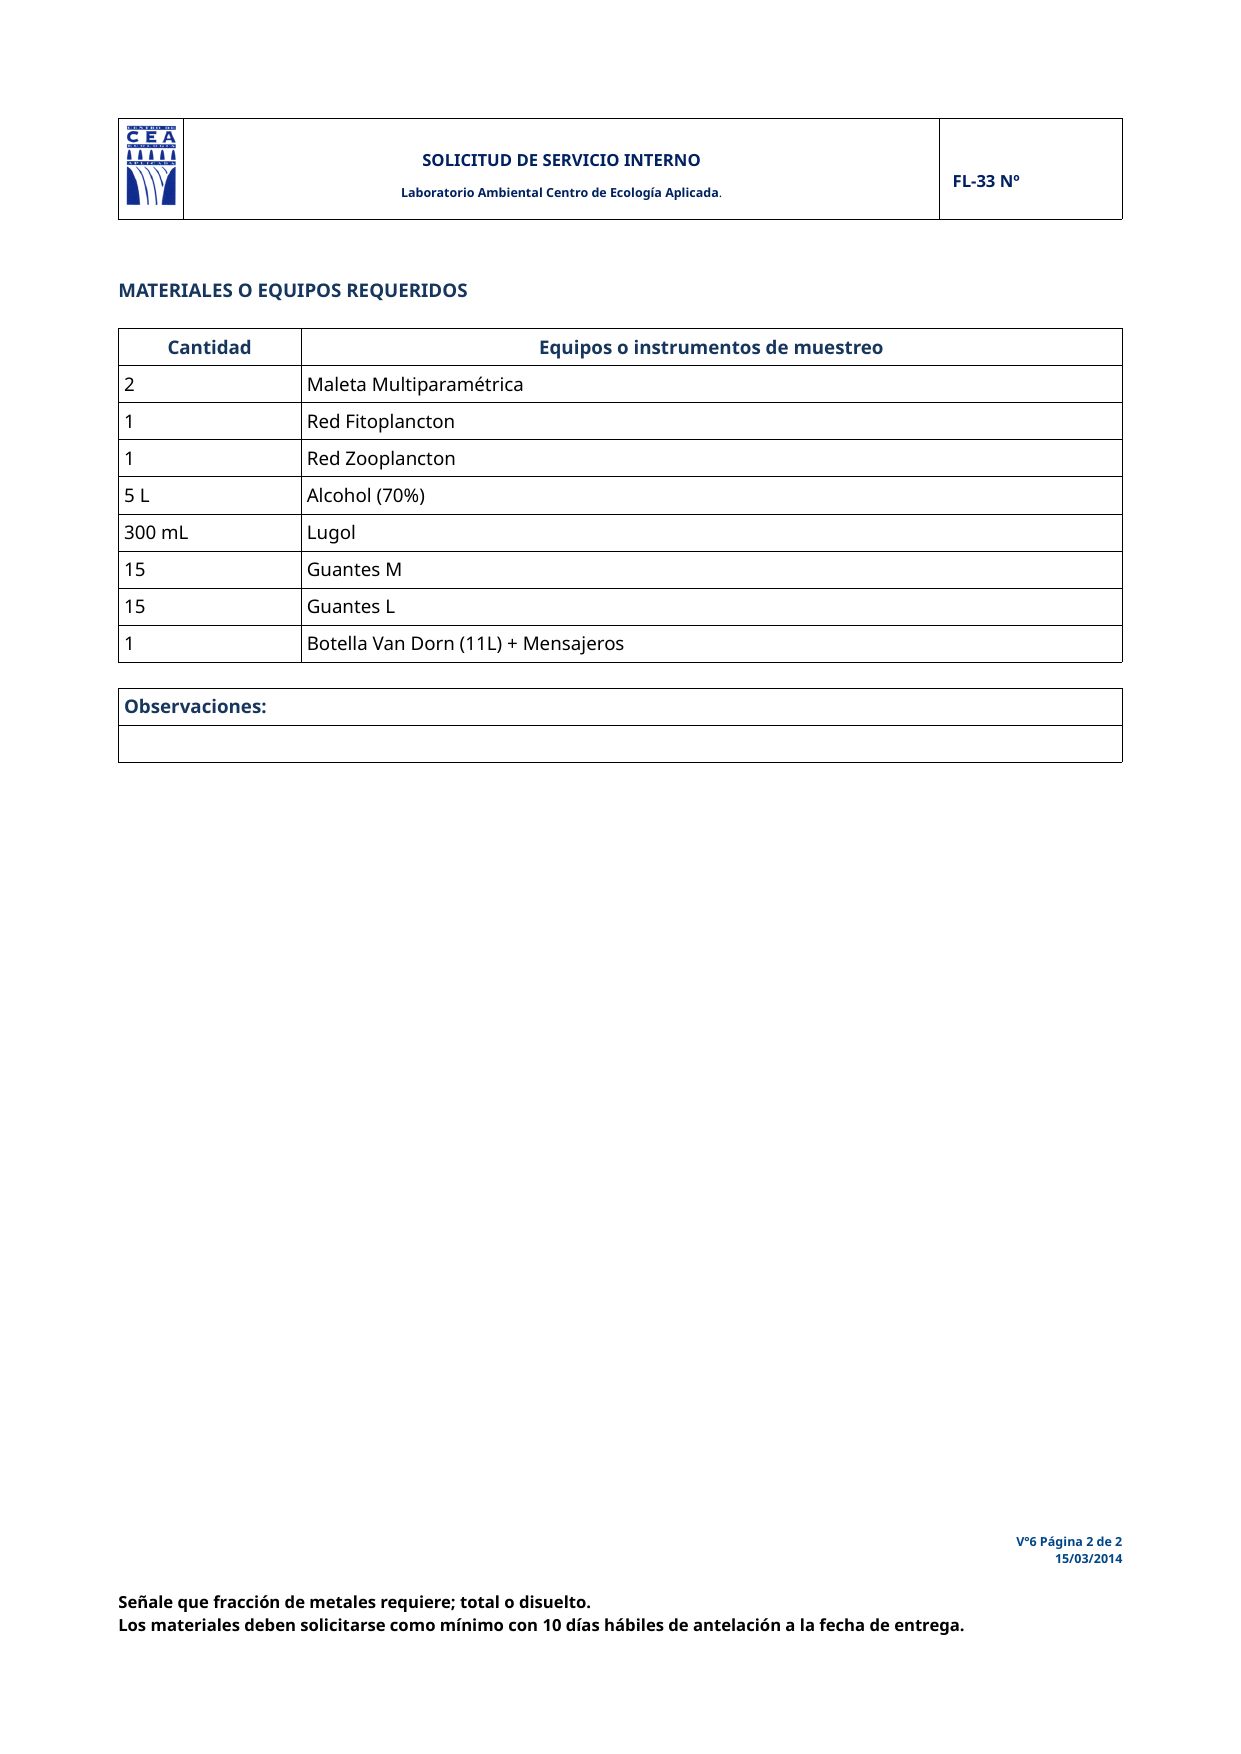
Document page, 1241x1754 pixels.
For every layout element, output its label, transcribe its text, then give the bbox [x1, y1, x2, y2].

table_cell Guantes L [302, 589, 1122, 625]
table_cell Maleta Multiparamétrica [302, 366, 1122, 402]
text MATERIALES O EQUIPOS REQUERIDOS [118, 277, 1122, 303]
table_cell Lugol [302, 515, 1122, 551]
table_cell 5 L [119, 477, 301, 513]
table_cell 15 [119, 552, 301, 588]
table_cell 300 mL [119, 515, 301, 551]
table_cell 15 [119, 589, 301, 625]
table_cell Alcohol (70%) [302, 477, 1122, 513]
table_cell 1 [119, 403, 301, 439]
table_cell 2 [119, 366, 301, 402]
table_cell Guantes M [302, 552, 1122, 588]
picture [124, 123, 179, 207]
table_cell [119, 726, 1122, 762]
table_header Observaciones: [119, 689, 1122, 724]
table_cell 1 [119, 626, 301, 662]
table_header Equipos o instrumentos de muestreo [302, 329, 1122, 365]
table_header Cantidad [119, 329, 301, 365]
table_cell 1 [119, 440, 301, 476]
table_cell Red Zooplancton [302, 440, 1122, 476]
table_cell Red Fitoplancton [302, 403, 1122, 439]
table_cell Botella Van Dorn (11L) + Mensajeros [302, 626, 1122, 662]
